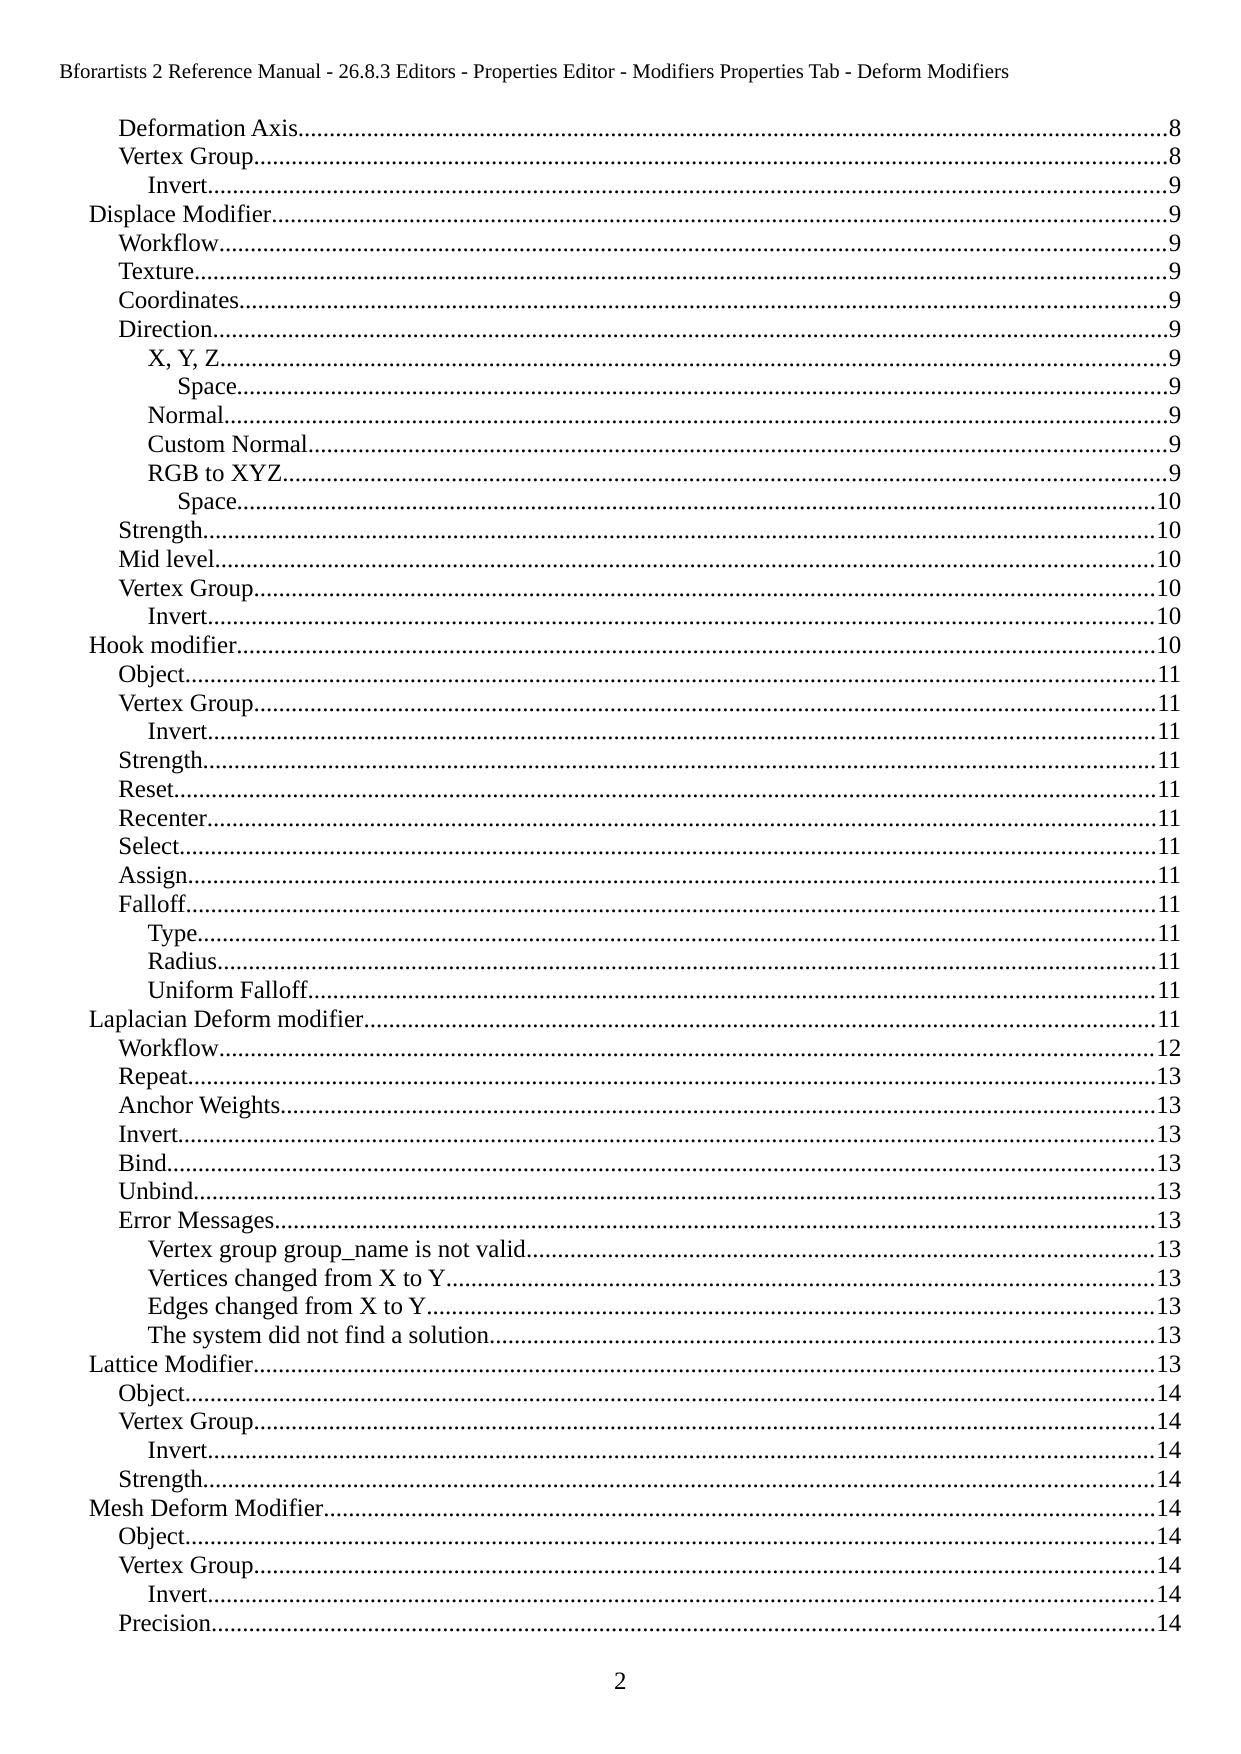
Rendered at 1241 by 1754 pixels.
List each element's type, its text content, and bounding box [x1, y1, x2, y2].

text Invert 14 [147, 1435, 1181, 1464]
text Lattice Modifier 13 [88, 1349, 1181, 1378]
text RGB to XYZ 9 [147, 458, 1181, 486]
text Direction 9 [118, 314, 1181, 343]
text Invert 11 [147, 716, 1181, 745]
text Invert 14 [147, 1579, 1181, 1608]
text Assign 11 [118, 860, 1181, 889]
text Space 10 [177, 486, 1181, 515]
text Vertex Group 14 [118, 1406, 1181, 1435]
text Hook modifier 10 [88, 630, 1181, 659]
text Strength 14 [118, 1464, 1181, 1493]
text Displace Modifier 9 [88, 199, 1181, 228]
text Strength 10 [118, 515, 1181, 544]
text Select 11 [118, 831, 1181, 860]
text Deformation Axis 8 [118, 113, 1181, 141]
text Uniform Falloff 11 [147, 975, 1181, 1004]
text Object 11 [118, 659, 1181, 688]
text Custom Normal 9 [147, 429, 1181, 458]
text Vertex Group 8 [118, 141, 1181, 170]
text Texture 9 [118, 256, 1181, 285]
text Anchor Weights 13 [118, 1090, 1181, 1119]
text Vertex Group 14 [118, 1550, 1181, 1579]
text Invert 13 [118, 1119, 1181, 1148]
text Falloff 11 [118, 889, 1181, 918]
text Mid level 10 [118, 544, 1181, 573]
text Workflow 9 [118, 228, 1181, 256]
text Vertex Group 11 [118, 688, 1181, 716]
text Object 14 [118, 1378, 1181, 1406]
text Space 9 [177, 371, 1181, 400]
text Vertices changed from X to Y 13 [147, 1263, 1181, 1291]
text Type 11 [147, 918, 1181, 946]
text Workflow 12 [118, 1033, 1181, 1061]
text Strength 11 [118, 745, 1181, 774]
text Invert 9 [147, 170, 1181, 199]
text X, Y, Z 9 [147, 343, 1181, 371]
text Normal 9 [147, 400, 1181, 429]
text Reset 11 [118, 774, 1181, 803]
text Vertex group group_name is not valid 13 [147, 1234, 1181, 1263]
text Radius 11 [147, 946, 1181, 975]
text Laplacian Deform modifier 11 [88, 1004, 1181, 1033]
text Mesh Deform Modifier 14 [88, 1493, 1181, 1521]
text Repeat 13 [118, 1061, 1181, 1090]
text Vertex Group 10 [118, 573, 1181, 601]
text Precision 14 [118, 1608, 1181, 1636]
text Recenter 11 [118, 803, 1181, 831]
text Edges changed from X to Y 13 [147, 1291, 1181, 1320]
text Unbind 13 [118, 1176, 1181, 1205]
text Bind 13 [118, 1148, 1181, 1176]
text Coordinates 9 [118, 285, 1181, 314]
text Invert 10 [147, 601, 1181, 630]
text Object 14 [118, 1521, 1181, 1550]
text The system did not find a solution 13 [147, 1320, 1181, 1349]
text Error Messages 13 [118, 1205, 1181, 1234]
